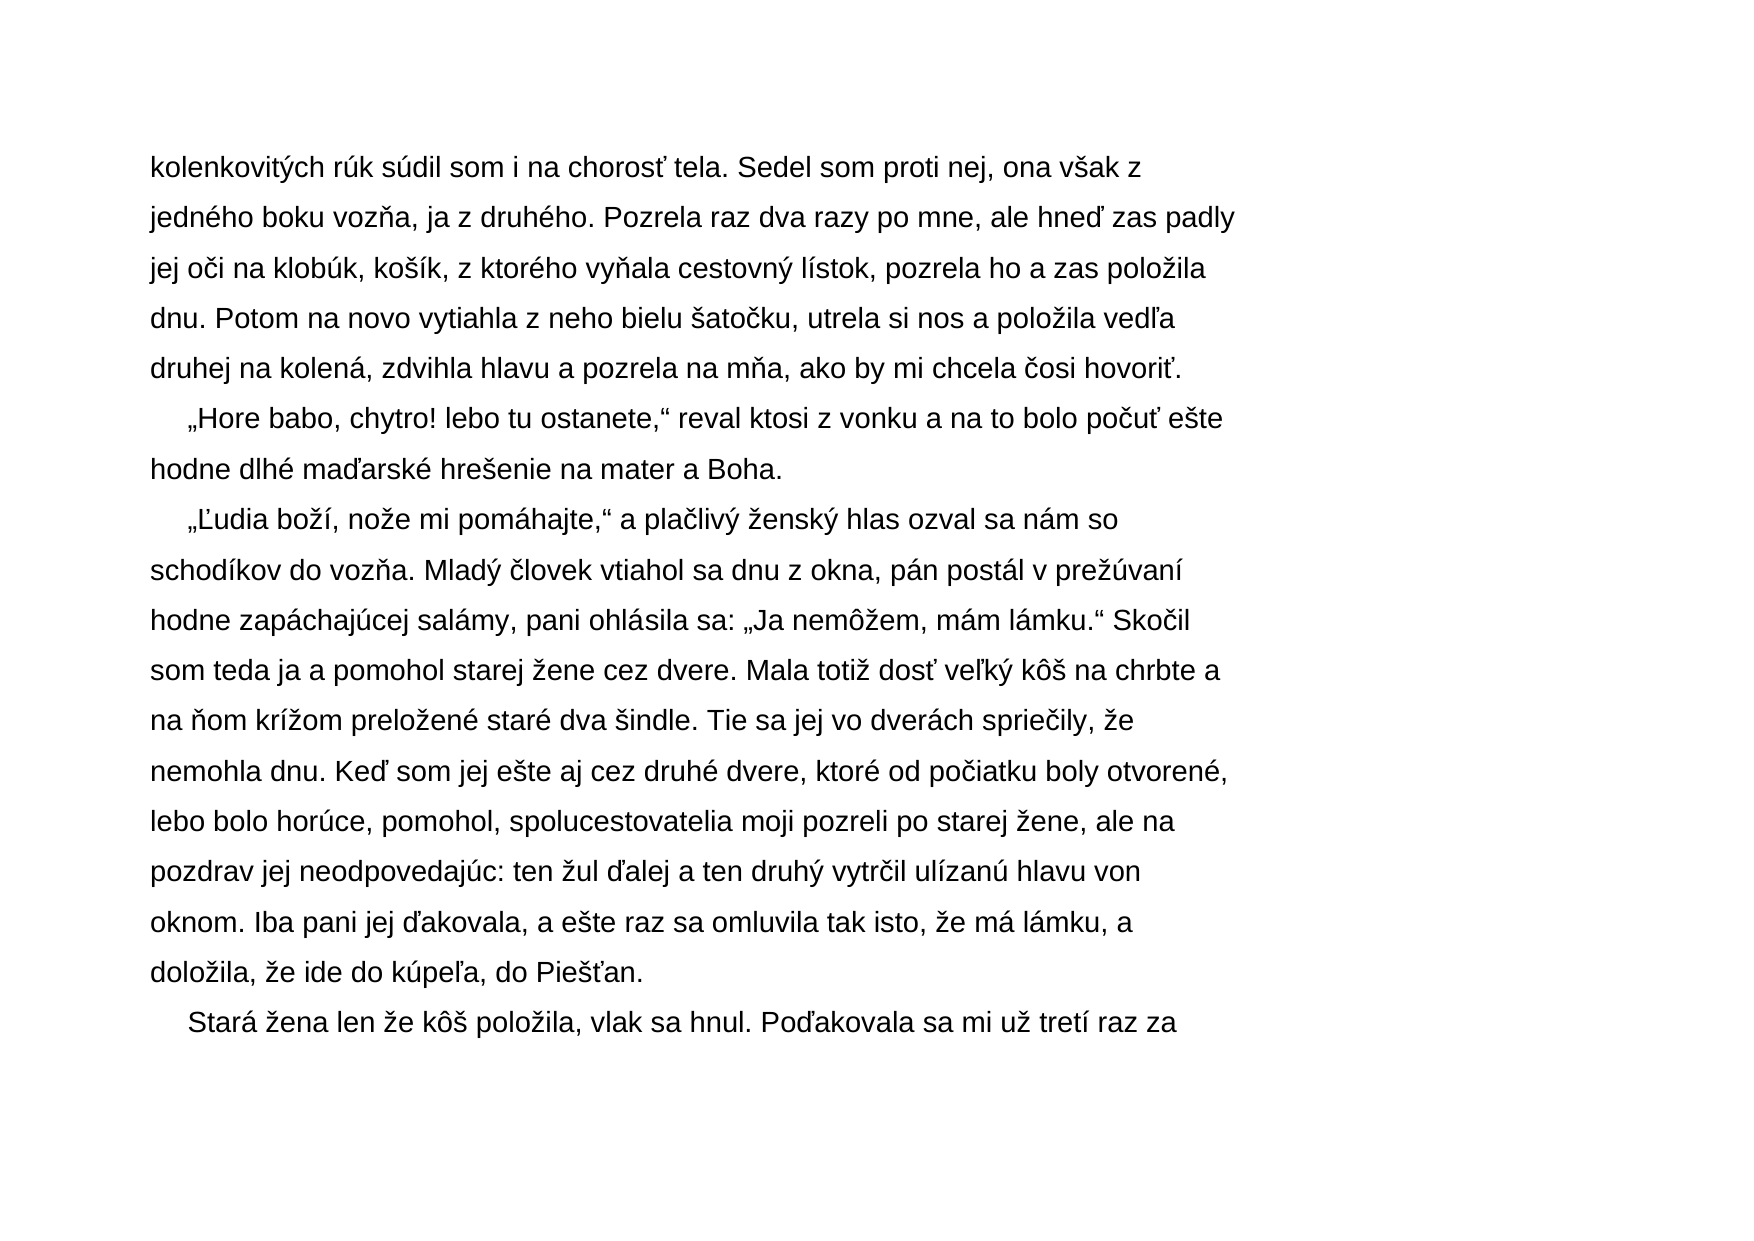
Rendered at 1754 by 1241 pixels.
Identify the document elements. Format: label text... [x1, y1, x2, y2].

text kolenkovitých rúk súdil som i na chorosť tela. Sedel som proti nej, ona však z jedného boku vozňa, ja z druhého. Pozrela raz dva razy po mne, ale hneď zas padly jej oči na klobúk, košík, z ktorého vyňala cestovný lístok, pozrela ho a zas položila dnu. Potom na novo vytiahla z neho bielu šatočku, utrela si nos a položila vedľa druhej na kolená, zdvihla hlavu a pozrela na mňa, ako by mi chcela čosi hovoriť. [150, 150, 1242, 385]
text Stará žena len že kôš položila, vlak sa hnul. Poďakovala sa mi už tretí raz za [150, 1005, 1242, 1039]
text „Hore babo, chytro! lebo tu ostanete,“ reval ktosi z vonku a na to bolo počuť ešte hodne dlhé maďarské hrešenie na mater a Boha. [150, 402, 1242, 485]
text „Ľudia boží, nože mi pomáhajte,“ a plačlivý ženský hlas ozval sa nám so schodíkov do vozňa. Mladý človek vtiahol sa dnu z okna, pán postál v prežúvaní hodne zapáchajúcej salámy, pani ohlá­sila sa: „Ja nemôžem, mám lámku.“ Skočil som teda ja a pomohol starej žene cez dvere. Mala totiž dosť veľký kôš na chrbte a na ňom krížom preložené staré dva šindle. Tie sa jej vo dverách spriečily, že nemohla dnu. Keď som jej ešte aj cez druhé dvere, ktoré od počiatku boly otvorené, lebo bolo horúce, pomohol, spolucestovatelia moji pozreli po starej žene, ale na pozdrav jej neod­povedajúc: ten žul ďalej a ten druhý vytrčil ulízanú hlavu von oknom. Iba pani jej ďakovala, a ešte raz sa omluvila tak isto, že má lámku, a doložila, že ide do kúpeľa, do Piešťan. [150, 502, 1242, 988]
